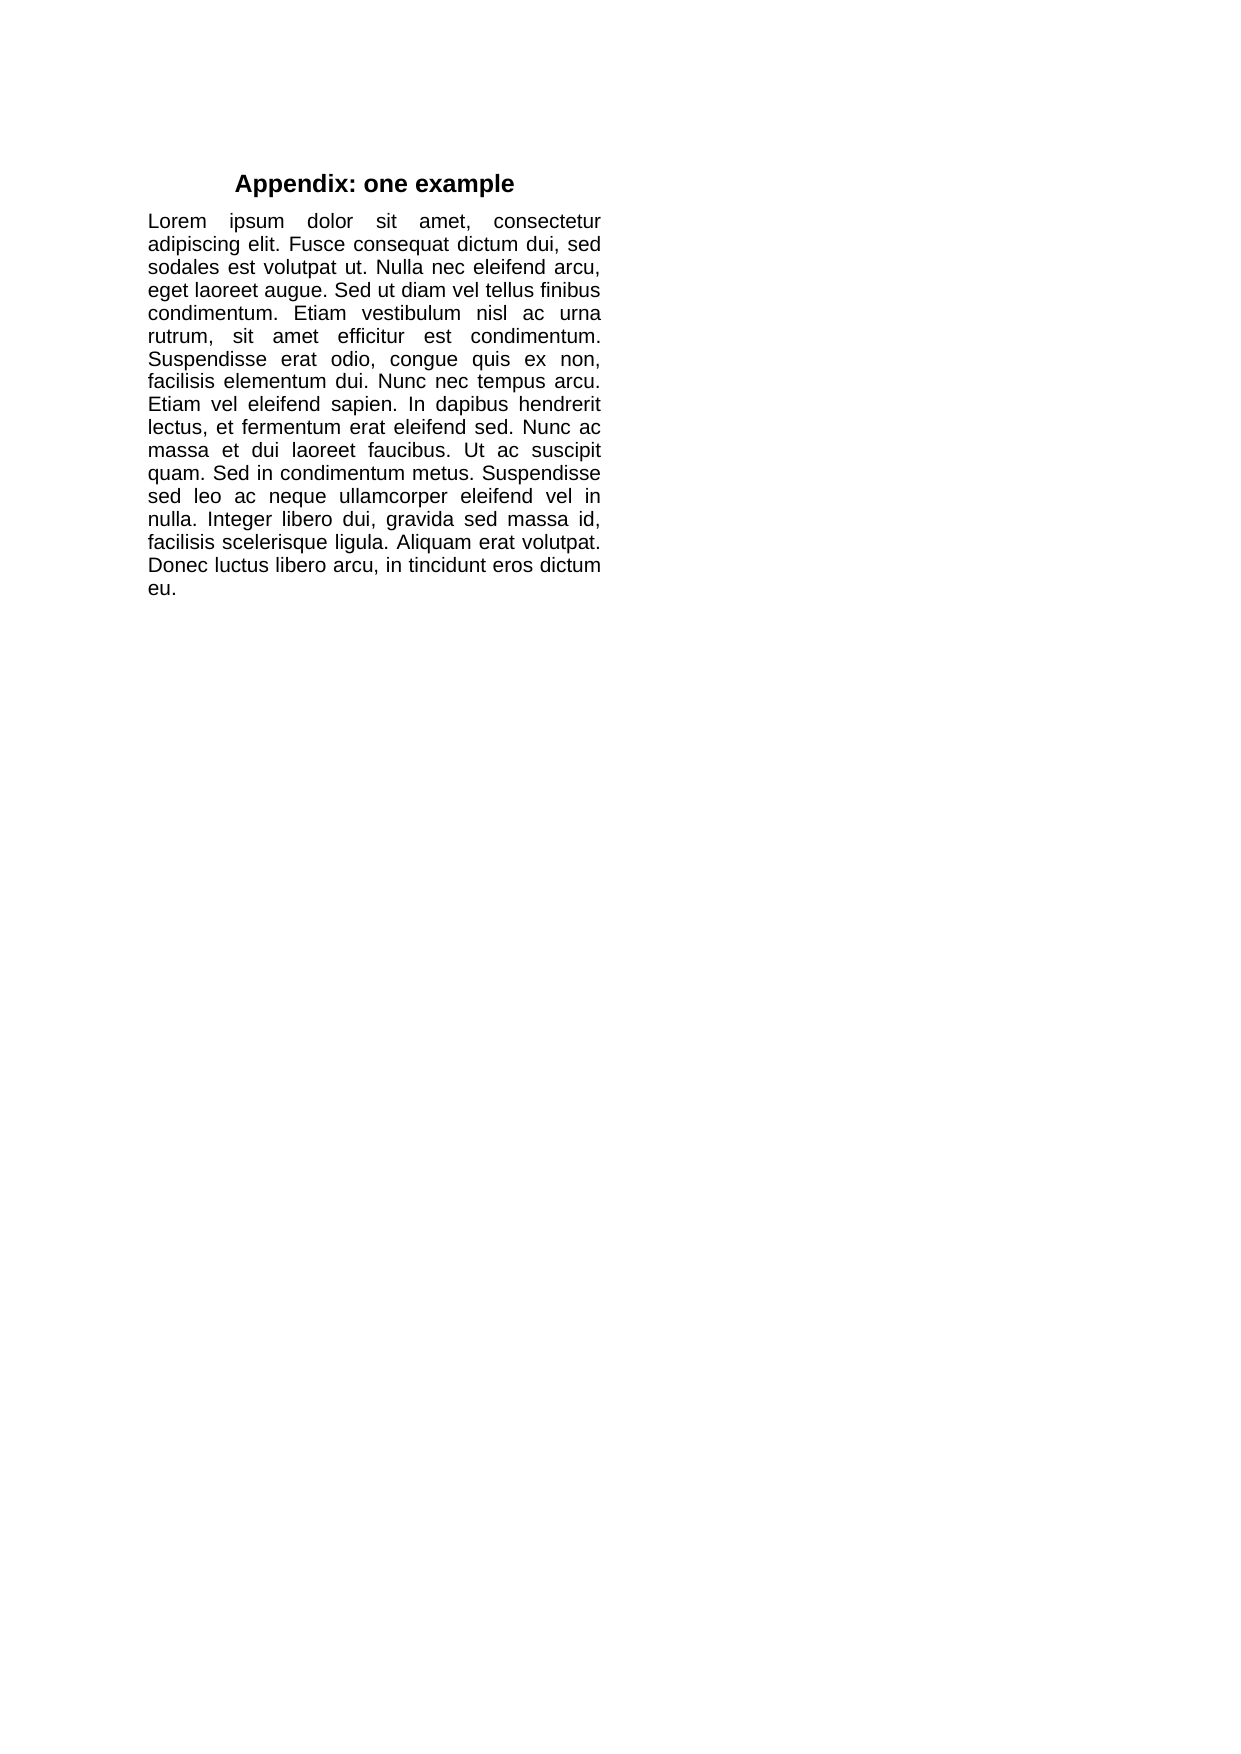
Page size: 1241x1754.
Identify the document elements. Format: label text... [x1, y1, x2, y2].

subtitle Appendix: one example [148, 173, 601, 198]
text Lorem ipsum dolor sit amet, consectetur adipiscing elit. Fusce consequat dictum dui, sed sodales est volutpat ut. Nulla nec eleifend arcu, eget laoreet augue. Sed ut diam vel tellus finibus condimentum. Etiam vestibulum nisl ac urna rutrum, sit amet efficitur est condimentum. Suspendisse erat odio, congue quis ex non, facilisis elementum dui. Nunc nec tempus arcu. Etiam vel eleifend sapien. In dapibus hendrerit lectus, et fermentum erat eleifend sed. Nunc ac massa et dui laoreet faucibus. Ut ac suscipit quam. Sed in condimentum metus. Suspendisse sed leo ac neque ullamcorper eleifend vel in nulla. Integer libero dui, gravida sed massa id, facilisis scelerisque ligula. Aliquam erat volutpat. Donec luctus libero arcu, in tincidunt eros dictum eu. [148, 210, 601, 600]
